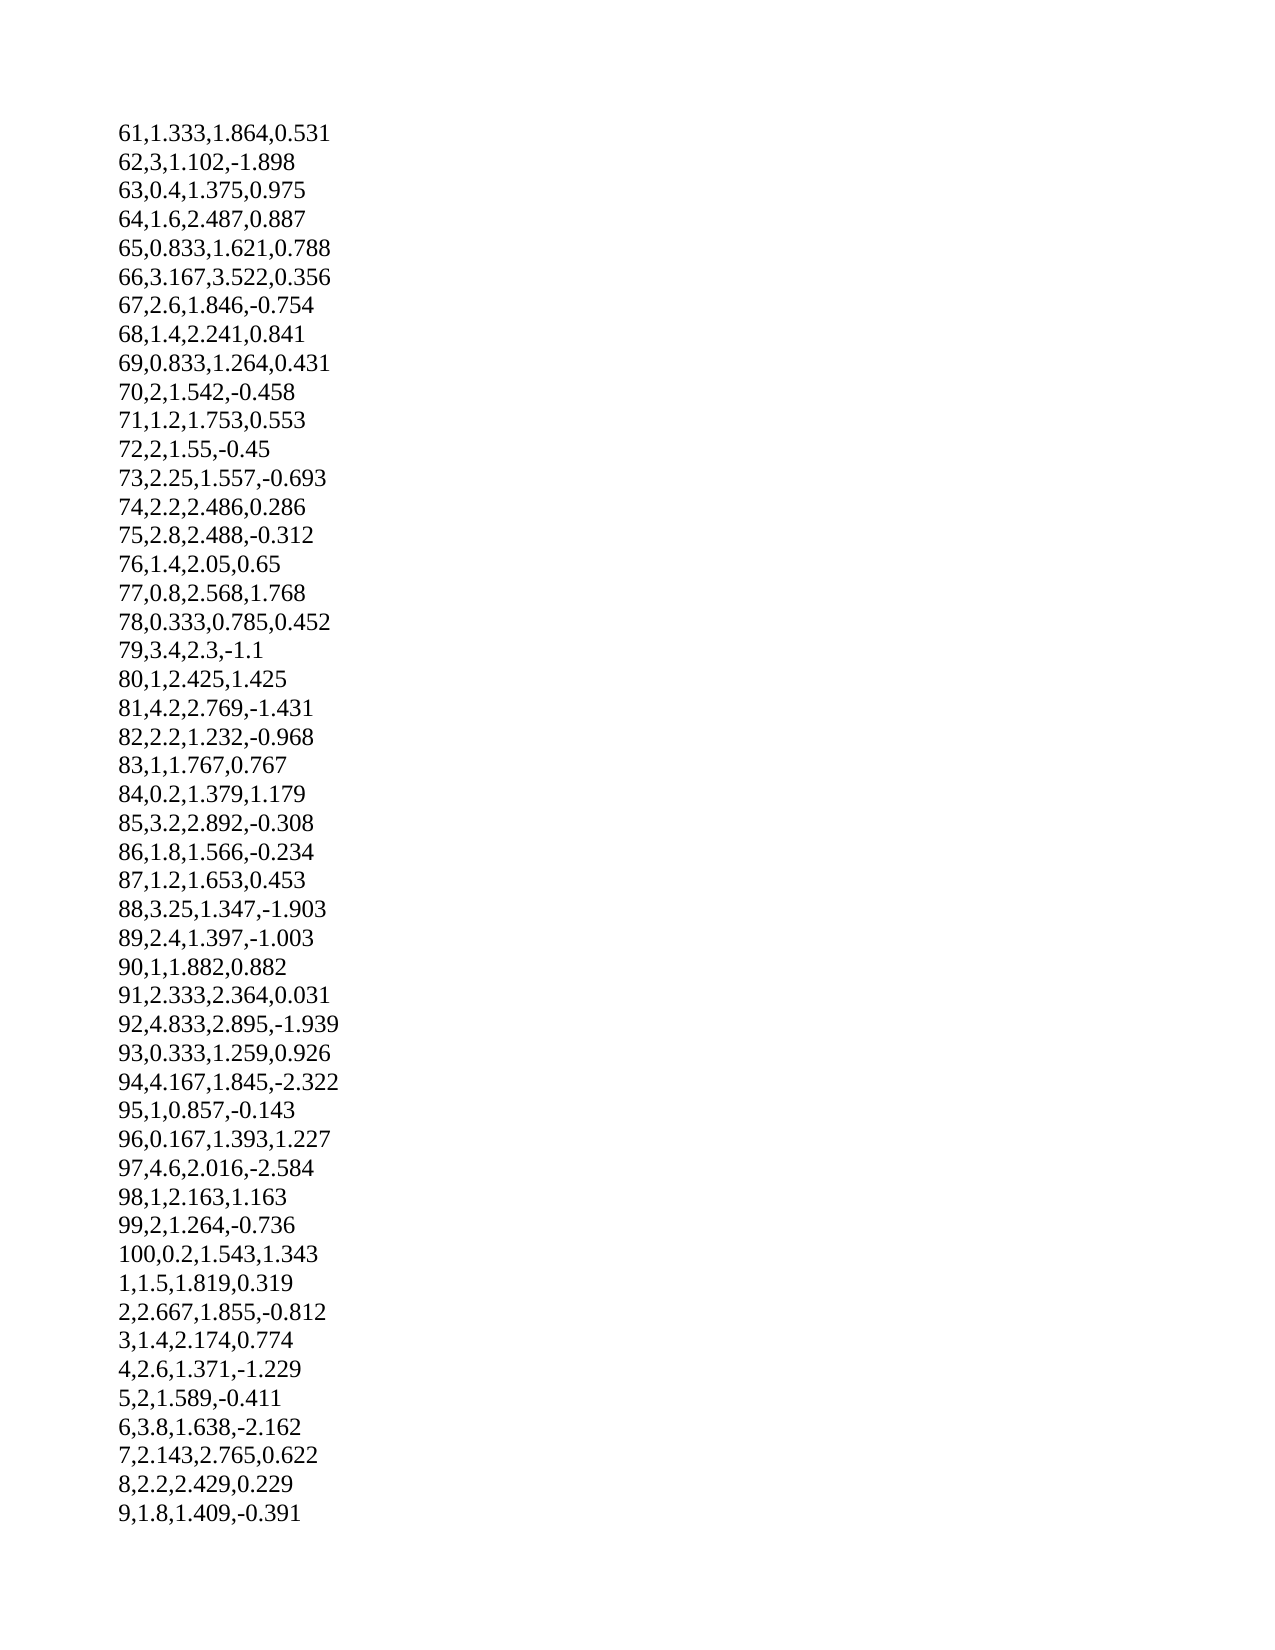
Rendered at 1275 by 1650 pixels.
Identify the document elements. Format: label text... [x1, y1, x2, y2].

text 66,3.167,3.522,0.356 [118, 262, 1157, 291]
text 98,1,2.163,1.163 [118, 1182, 1157, 1211]
text 76,1.4,2.05,0.65 [118, 549, 1157, 578]
text 82,2.2,1.232,-0.968 [118, 722, 1157, 751]
text 90,1,1.882,0.882 [118, 952, 1157, 981]
text 78,0.333,0.785,0.452 [118, 607, 1157, 636]
text 6,3.8,1.638,-2.162 [118, 1412, 1157, 1441]
text 79,3.4,2.3,-1.1 [118, 636, 1157, 664]
text 8,2.2,2.429,0.229 [118, 1469, 1157, 1498]
text 69,0.833,1.264,0.431 [118, 348, 1157, 377]
text 65,0.833,1.621,0.788 [118, 233, 1157, 262]
text 99,2,1.264,-0.736 [118, 1211, 1157, 1239]
text 72,2,1.55,-0.45 [118, 434, 1157, 463]
text 85,3.2,2.892,-0.308 [118, 808, 1157, 837]
text 68,1.4,2.241,0.841 [118, 319, 1157, 348]
text 70,2,1.542,-0.458 [118, 377, 1157, 406]
text 1,1.5,1.819,0.319 [118, 1268, 1157, 1297]
text 71,1.2,1.753,0.553 [118, 406, 1157, 434]
text 64,1.6,2.487,0.887 [118, 204, 1157, 233]
text 91,2.333,2.364,0.031 [118, 981, 1157, 1009]
text 9,1.8,1.409,-0.391 [118, 1498, 1157, 1527]
text 2,2.667,1.855,-0.812 [118, 1297, 1157, 1326]
text 96,0.167,1.393,1.227 [118, 1124, 1157, 1153]
text 67,2.6,1.846,-0.754 [118, 291, 1157, 319]
text 89,2.4,1.397,-1.003 [118, 923, 1157, 952]
text 95,1,0.857,-0.143 [118, 1096, 1157, 1124]
text 87,1.2,1.653,0.453 [118, 866, 1157, 894]
text 77,0.8,2.568,1.768 [118, 578, 1157, 607]
text 4,2.6,1.371,-1.229 [118, 1354, 1157, 1383]
text 5,2,1.589,-0.411 [118, 1383, 1157, 1412]
text 7,2.143,2.765,0.622 [118, 1441, 1157, 1469]
text 81,4.2,2.769,-1.431 [118, 693, 1157, 722]
text 3,1.4,2.174,0.774 [118, 1326, 1157, 1354]
text 92,4.833,2.895,-1.939 [118, 1009, 1157, 1038]
text 93,0.333,1.259,0.926 [118, 1038, 1157, 1067]
text 86,1.8,1.566,-0.234 [118, 837, 1157, 866]
text 63,0.4,1.375,0.975 [118, 176, 1157, 204]
text 74,2.2,2.486,0.286 [118, 492, 1157, 521]
text 61,1.333,1.864,0.531 [118, 118, 1157, 147]
text 94,4.167,1.845,-2.322 [118, 1067, 1157, 1096]
text 73,2.25,1.557,-0.693 [118, 463, 1157, 492]
text 100,0.2,1.543,1.343 [118, 1239, 1157, 1268]
text 75,2.8,2.488,-0.312 [118, 521, 1157, 549]
text 83,1,1.767,0.767 [118, 751, 1157, 779]
text 88,3.25,1.347,-1.903 [118, 894, 1157, 923]
text 80,1,2.425,1.425 [118, 664, 1157, 693]
text 62,3,1.102,-1.898 [118, 147, 1157, 176]
text 97,4.6,2.016,-2.584 [118, 1153, 1157, 1182]
text 84,0.2,1.379,1.179 [118, 779, 1157, 808]
